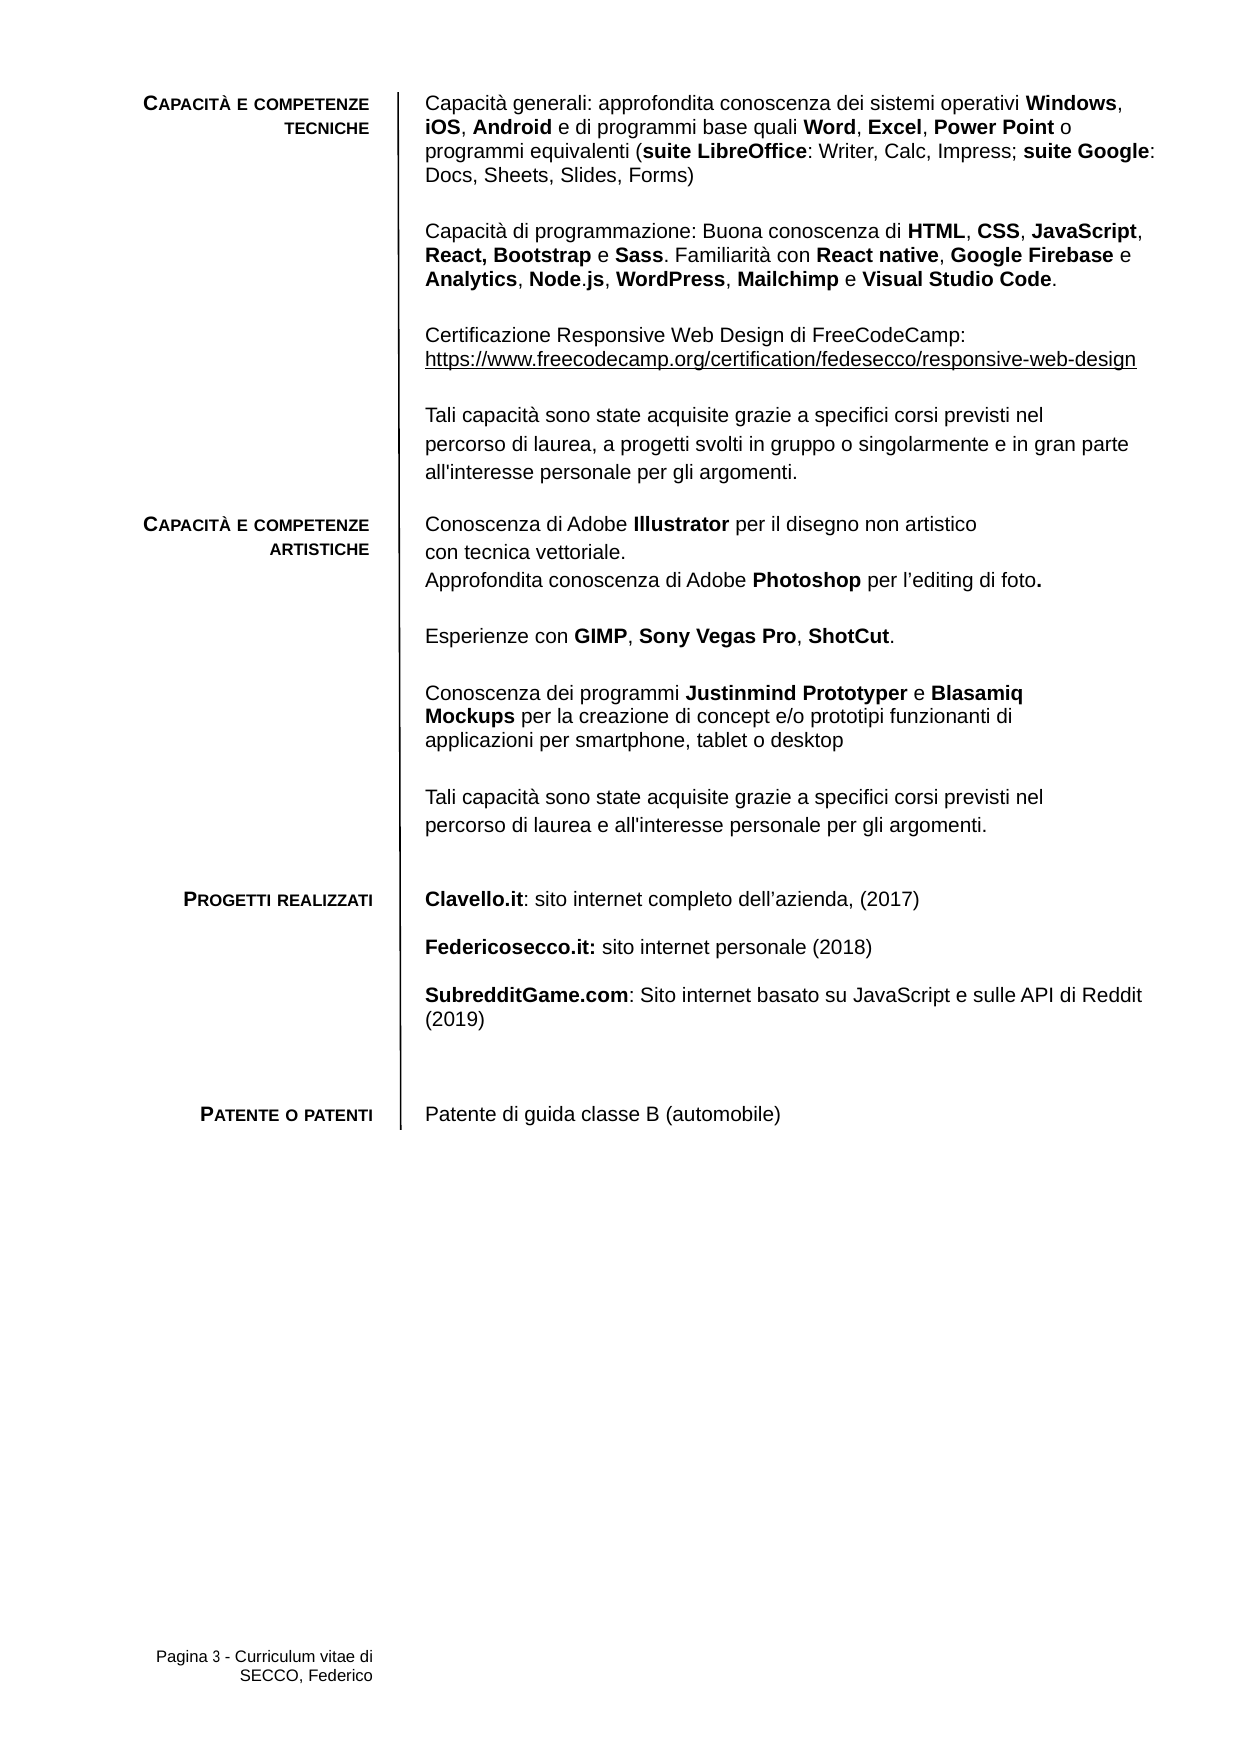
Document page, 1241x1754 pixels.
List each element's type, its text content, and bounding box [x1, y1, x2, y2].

table_header Conoscenza di Adobe Illustrator per il disegno non artistico con tecnica vettoriale. Approfondita conoscenza di Adobe Photoshop per l’editing di foto. Esperienze con GIMP, Sony Vegas Pro, ShotCut. Conoscenza dei programmi Justinmind Prototyper e Blasamiq Mockups per la creazione di concept e/o prototipi funzionanti di applicazioni per smartphone, tablet o desktop Tali capacità sono state acquisite grazie a specifici corsi previsti nel percorso di laurea e all'interesse personale per gli argomenti. [414, 510, 1167, 839]
table_header Capacità generali: approfondita conoscenza dei sistemi operativi Windows, iOS, Android e di programmi base quali Word, Excel, Power Point o programmi equivalenti (suite LibreOffice: Writer, Calc, Impress; suite Google: Docs, Sheets, Slides, Forms) Capacità di programmazione: Buona conoscenza di HTML, CSS, JavaScript, React, Bootstrap e Sass. Familiarità con React native, Google Firebase e Analytics, Node.js, WordPress, Mailchimp e Visual Studio Code. Certificazione Responsive Web Design di FreeCodeCamp: https://www.freecodecamp.org/certification/fedesecco/responsive-web-design Tali capacità sono state acquisite grazie a specifici corsi previsti nel percorso di laurea, a progetti svolti in gruppo o singolarmente e in gran parte all'interesse personale per gli argomenti. [414, 89, 1167, 486]
table_header [384, 510, 399, 839]
table_header [400, 510, 413, 839]
table_header Capacità e competenze artistiche [78, 510, 384, 839]
table_header Clavello.it: sito internet completo dell’azienda, (2017) Federicosecco.it: sito internet personale (2018) SubredditGame.com: Sito internet basato su JavaScript e sulle API di Reddit (2019) [414, 887, 1167, 1030]
table_header Patente di guida classe B (automobile) [414, 1054, 1167, 1126]
table_header [401, 887, 413, 1030]
table_header Progetti realizzati [78, 887, 384, 1030]
table_header [384, 887, 399, 1030]
table_header [384, 89, 413, 486]
table_header [402, 1054, 413, 1126]
table_header Capacità e competenze tecniche [78, 89, 384, 486]
table_header [384, 1054, 399, 1126]
table_header Patente o patenti [78, 1054, 384, 1126]
